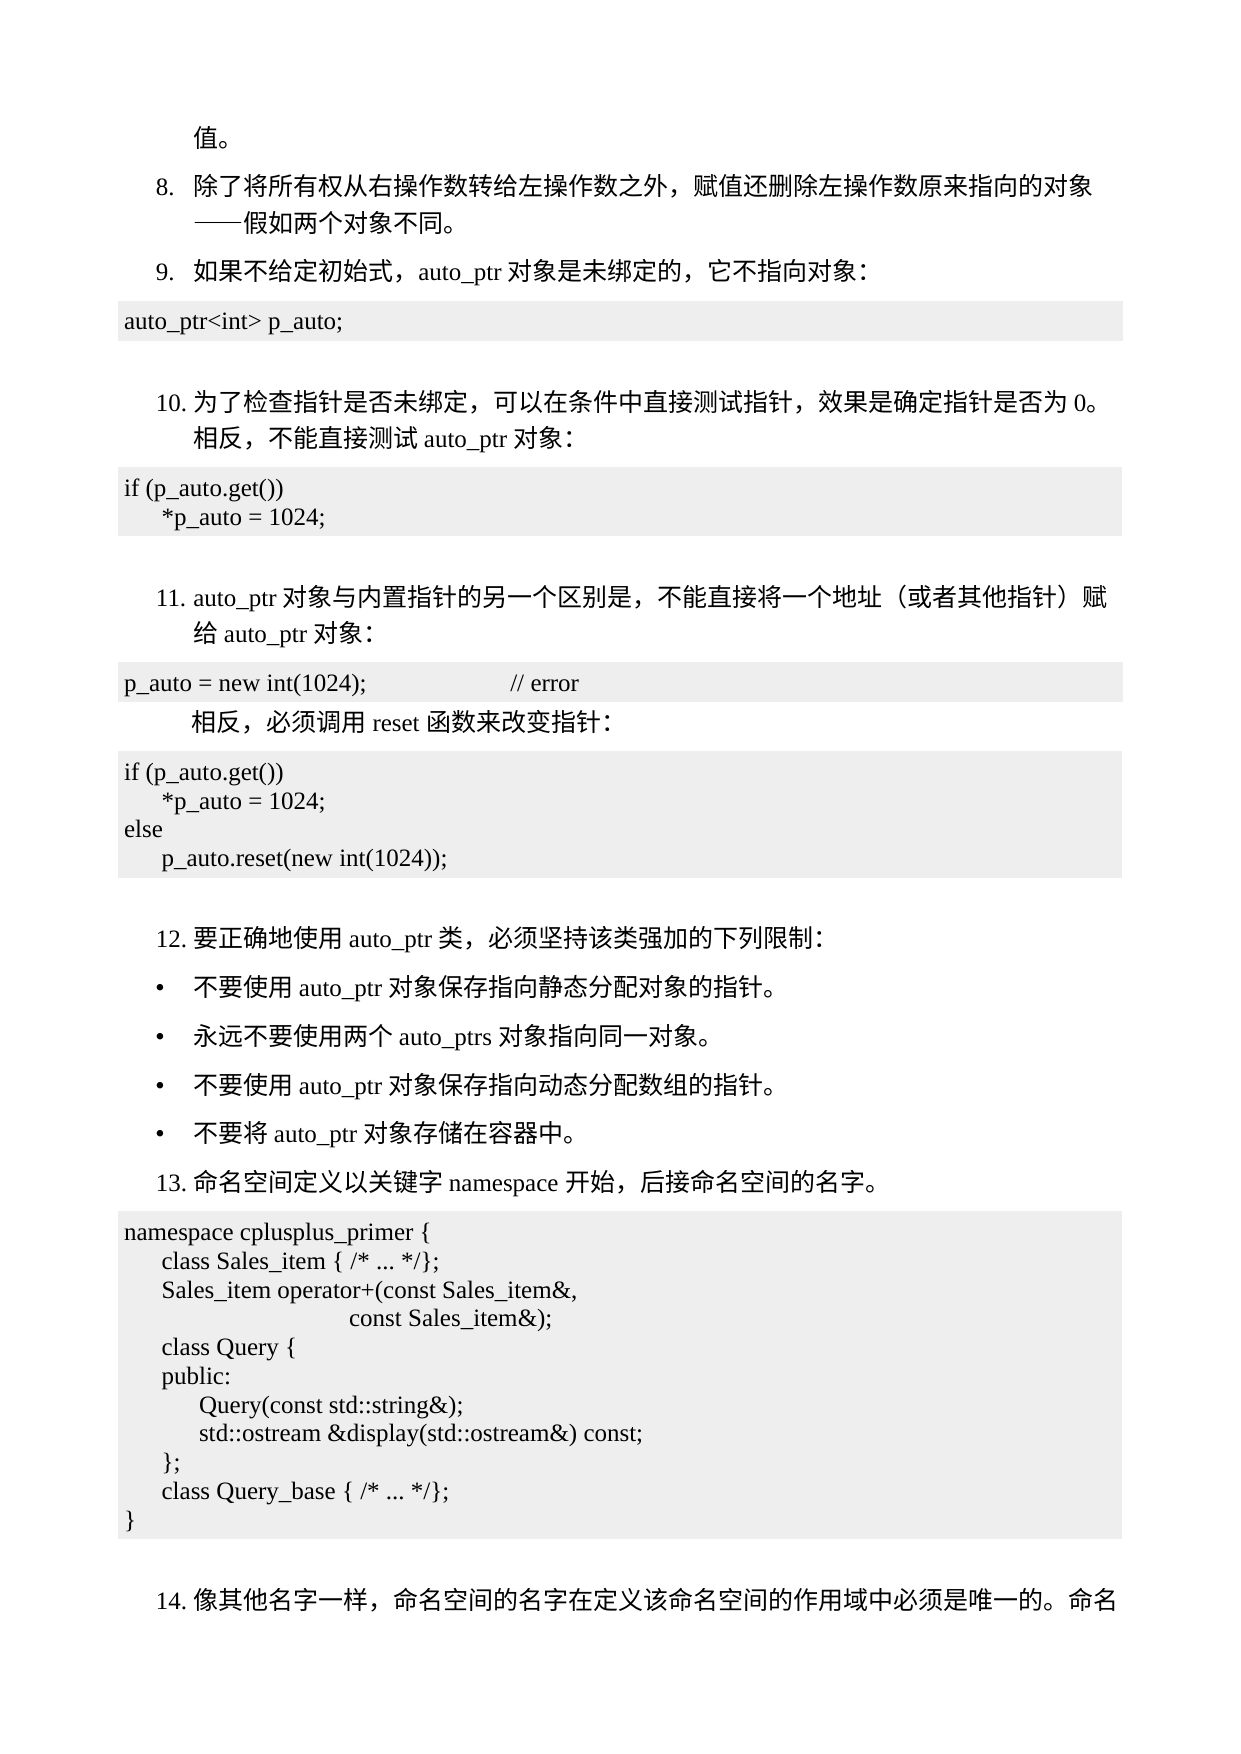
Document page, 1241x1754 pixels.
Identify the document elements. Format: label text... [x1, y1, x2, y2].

table_header auto_ptr<int> p_auto; [118, 301, 1123, 341]
list 如果不给定初始式，auto_ptr 对象是未绑定的，它不指向对象： [156, 252, 1122, 288]
list 当复制 auto_ptr 对象或者对 auto_ptr 对象赋值的时候，右边的auto_ptr 对象让出对基础对象的所有职责并重置为未绑定的 auto_ptr 对象。与其他复制或赋值操作不同，auto_ptr 的复制和赋值改变右操作数，因此，赋值的左右操作数必须都是可修改的左值。 [156, 118, 1122, 154]
table_header p_auto = new int(1024); // error [118, 662, 1123, 702]
table_header if (p_auto.get()) *p_auto = 1024; [118, 467, 1122, 536]
list 要正确地使用 auto_ptr 类，必须坚持该类强加的下列限制： [156, 919, 1122, 955]
list 不要将 auto_ptr 对象存储在容器中。 [156, 1114, 1122, 1150]
list 为了检查指针是否未绑定，可以在条件中直接测试指针，效果是确定指针是否为 0。相反，不能直接测试 auto_ptr 对象： [156, 382, 1122, 454]
table_header namespace cplusplus_primer { class Sales_item { /* ... */}; Sales_item operator+(const Sales_item&, const Sales_item&); class Query { public: Query(const std::string&); std::ostream &display(std::ostream&) const; }; class Query_base { /* ... */}; } [118, 1211, 1122, 1539]
list 像其他名字一样，命名空间的名字在定义该命名空间的作用域中必须是唯一的。命名 [156, 1580, 1122, 1617]
list 不要使用 auto_ptr 对象保存指向静态分配对象的指针。 [156, 968, 1122, 1004]
list 不要使用 auto_ptr 对象保存指向动态分配数组的指针。 [156, 1065, 1122, 1101]
list 除了将所有权从右操作数转给左操作数之外，赋值还删除左操作数原来指向的对象——假如两个对象不同。 [156, 167, 1122, 239]
text 相反，必须调用 reset 函数来改变指针： [118, 702, 1122, 739]
list 命名空间定义以关键字 namespace 开始，后接命名空间的名字。 [156, 1163, 1122, 1199]
list 永远不要使用两个 auto_ptrs 对象指向同一对象。 [156, 1016, 1122, 1053]
table_header if (p_auto.get()) *p_auto = 1024; else p_auto.reset(new int(1024)); [118, 751, 1122, 878]
list auto_ptr 对象与内置指针的另一个区别是，不能直接将一个地址（或者其他指针）赋给 auto_ptr 对象： [156, 577, 1122, 650]
